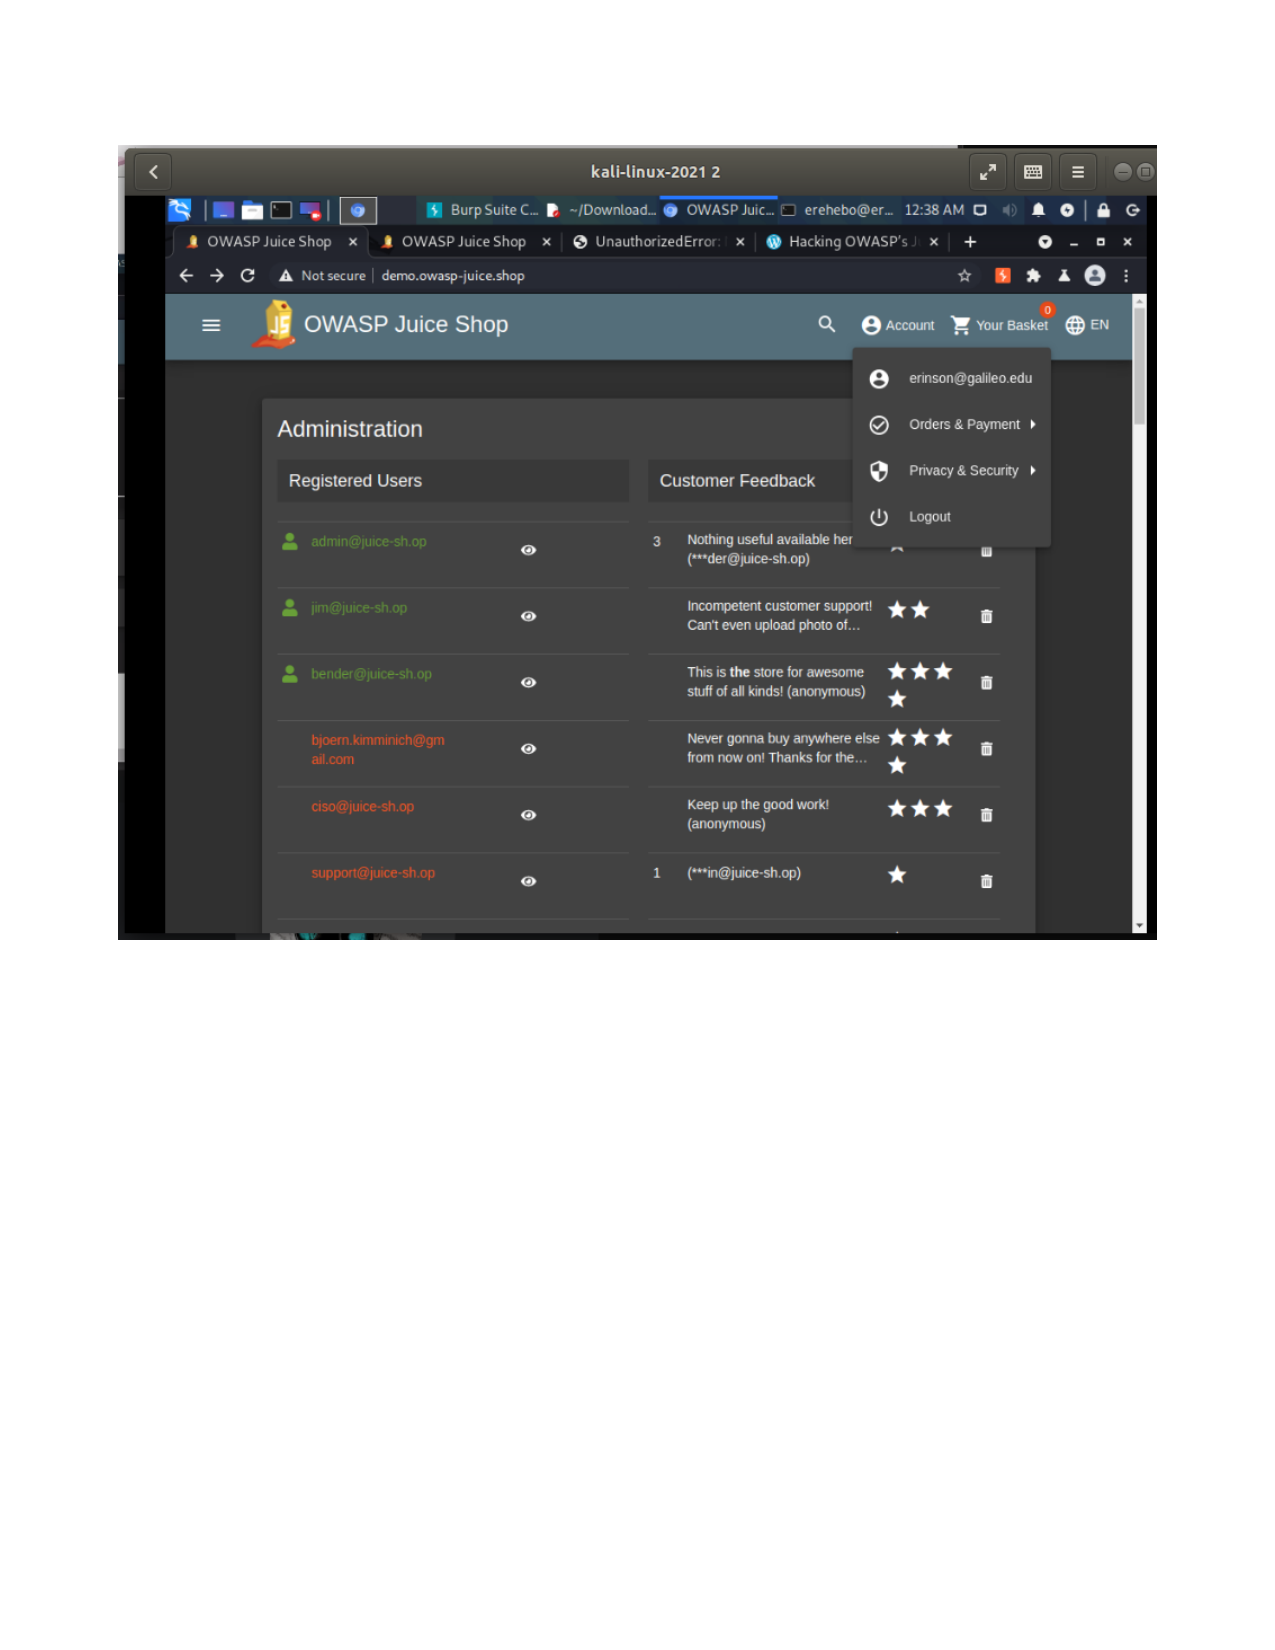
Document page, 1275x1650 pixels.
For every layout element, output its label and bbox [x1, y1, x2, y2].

picture [118, 145, 1157, 940]
